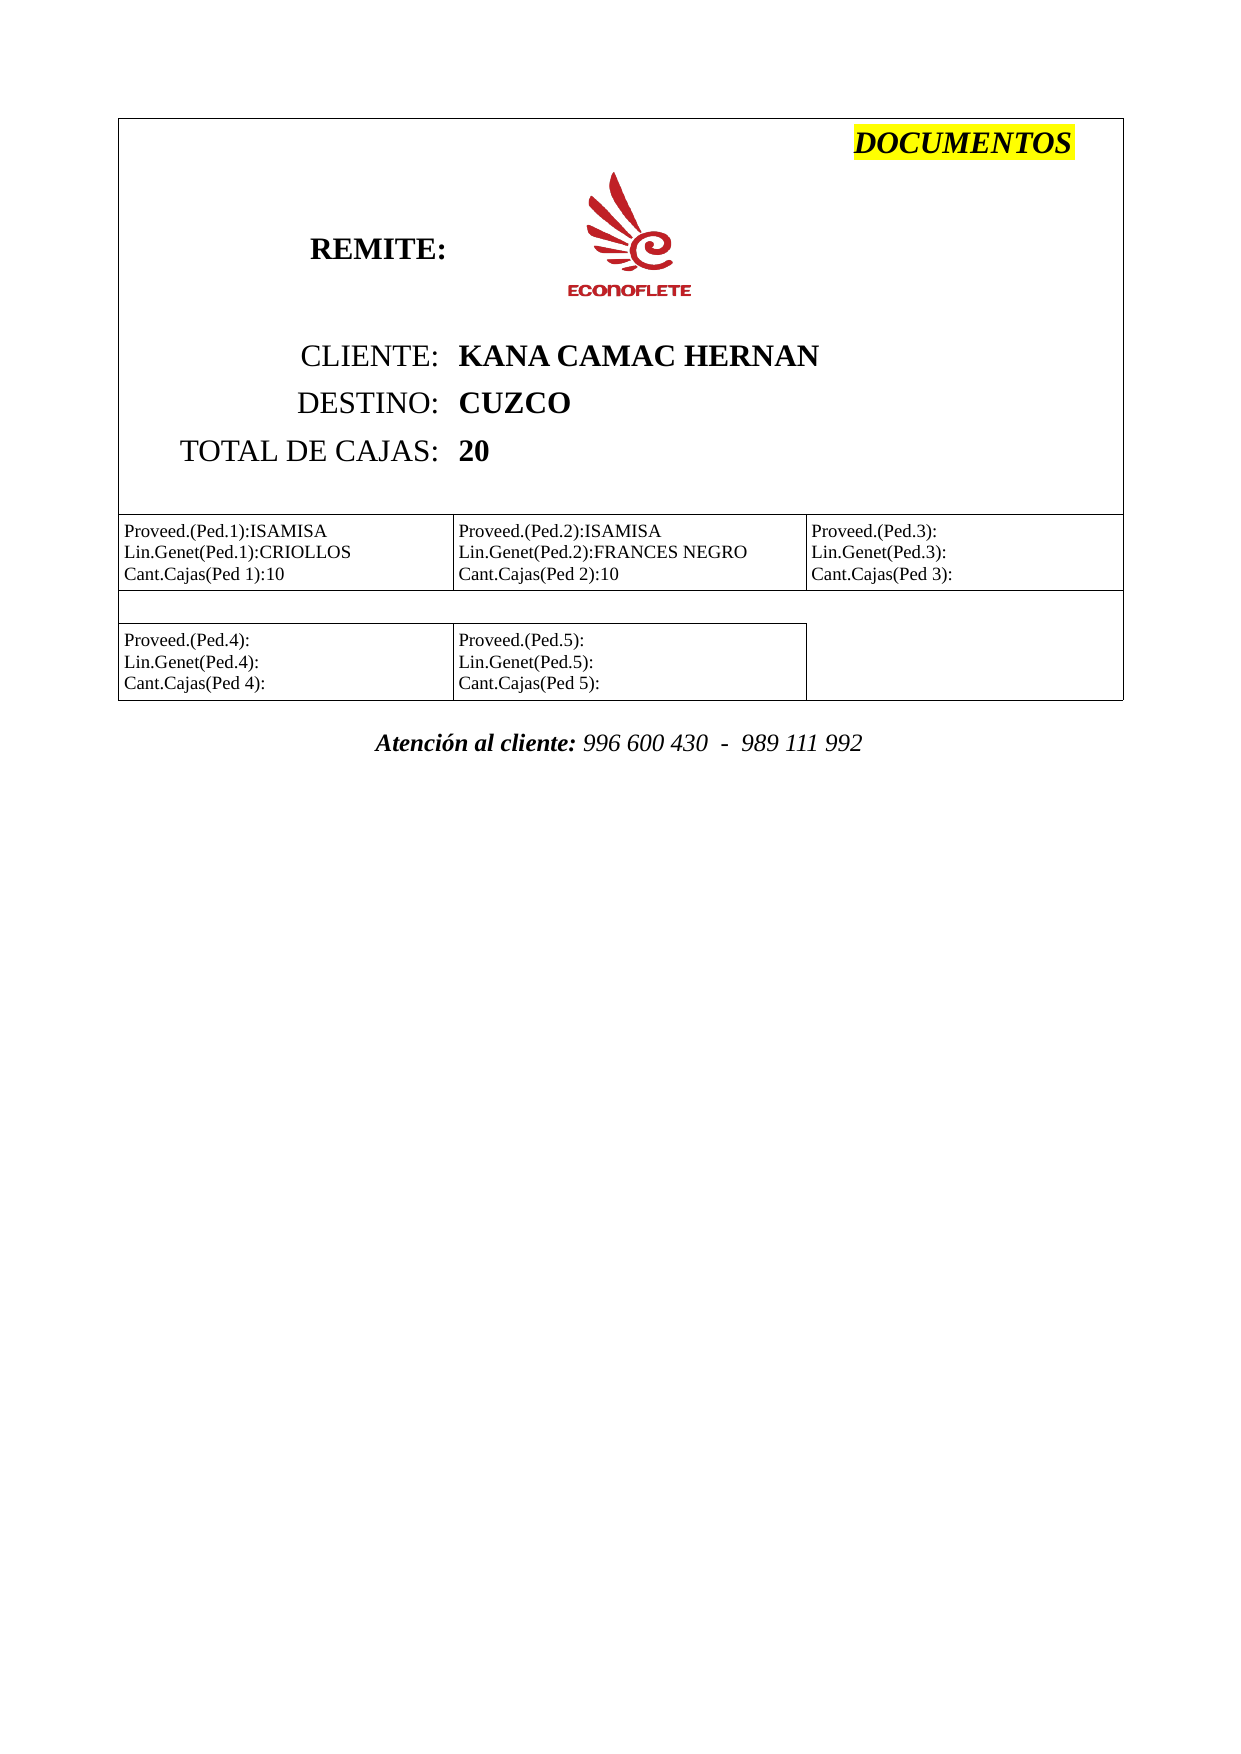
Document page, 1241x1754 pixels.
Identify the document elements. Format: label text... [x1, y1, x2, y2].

table_header DOCUMENTOS [806, 119, 1123, 166]
table_cell [806, 166, 1123, 332]
table_cell [453, 474, 806, 514]
table_cell CUZCO [453, 379, 806, 426]
table_cell [453, 166, 806, 332]
table_cell [119, 591, 453, 623]
table_cell KANA CAMAC HERNAN [453, 332, 1123, 379]
table_header [119, 119, 453, 166]
table_cell [806, 474, 1123, 514]
table_cell DESTINO: [119, 379, 453, 426]
table_cell [806, 379, 1123, 426]
table_cell Proveed.(Ped.1):ISAMISA Lin.Genet(Ped.1):CRIOLLOS Cant.Cajas(Ped 1):10 [119, 515, 453, 590]
table_cell CLIENTE: [119, 332, 453, 379]
table_cell REMITE: [119, 166, 453, 332]
table_cell Proveed.(Ped.2):ISAMISA Lin.Genet(Ped.2):FRANCES NEGRO Cant.Cajas(Ped 2):10 [454, 515, 806, 590]
table_cell [806, 591, 1123, 623]
table_cell [119, 474, 453, 514]
table_cell [453, 591, 806, 623]
table_cell [807, 623, 1123, 699]
table_header [453, 119, 806, 166]
table_cell Proveed.(Ped.5): Lin.Genet(Ped.5): Cant.Cajas(Ped 5): [454, 624, 806, 699]
table_cell TOTAL DE CAJAS: [119, 426, 453, 474]
picture [552, 171, 707, 297]
table_cell Proveed.(Ped.4): Lin.Genet(Ped.4): Cant.Cajas(Ped 4): [119, 624, 453, 699]
table_cell Proveed.(Ped.3): Lin.Genet(Ped.3): Cant.Cajas(Ped 3): [807, 515, 1123, 590]
table_cell 20 [453, 426, 1123, 474]
text Atención al cliente: 996 600 430 - 989 111 992 [118, 728, 1122, 757]
